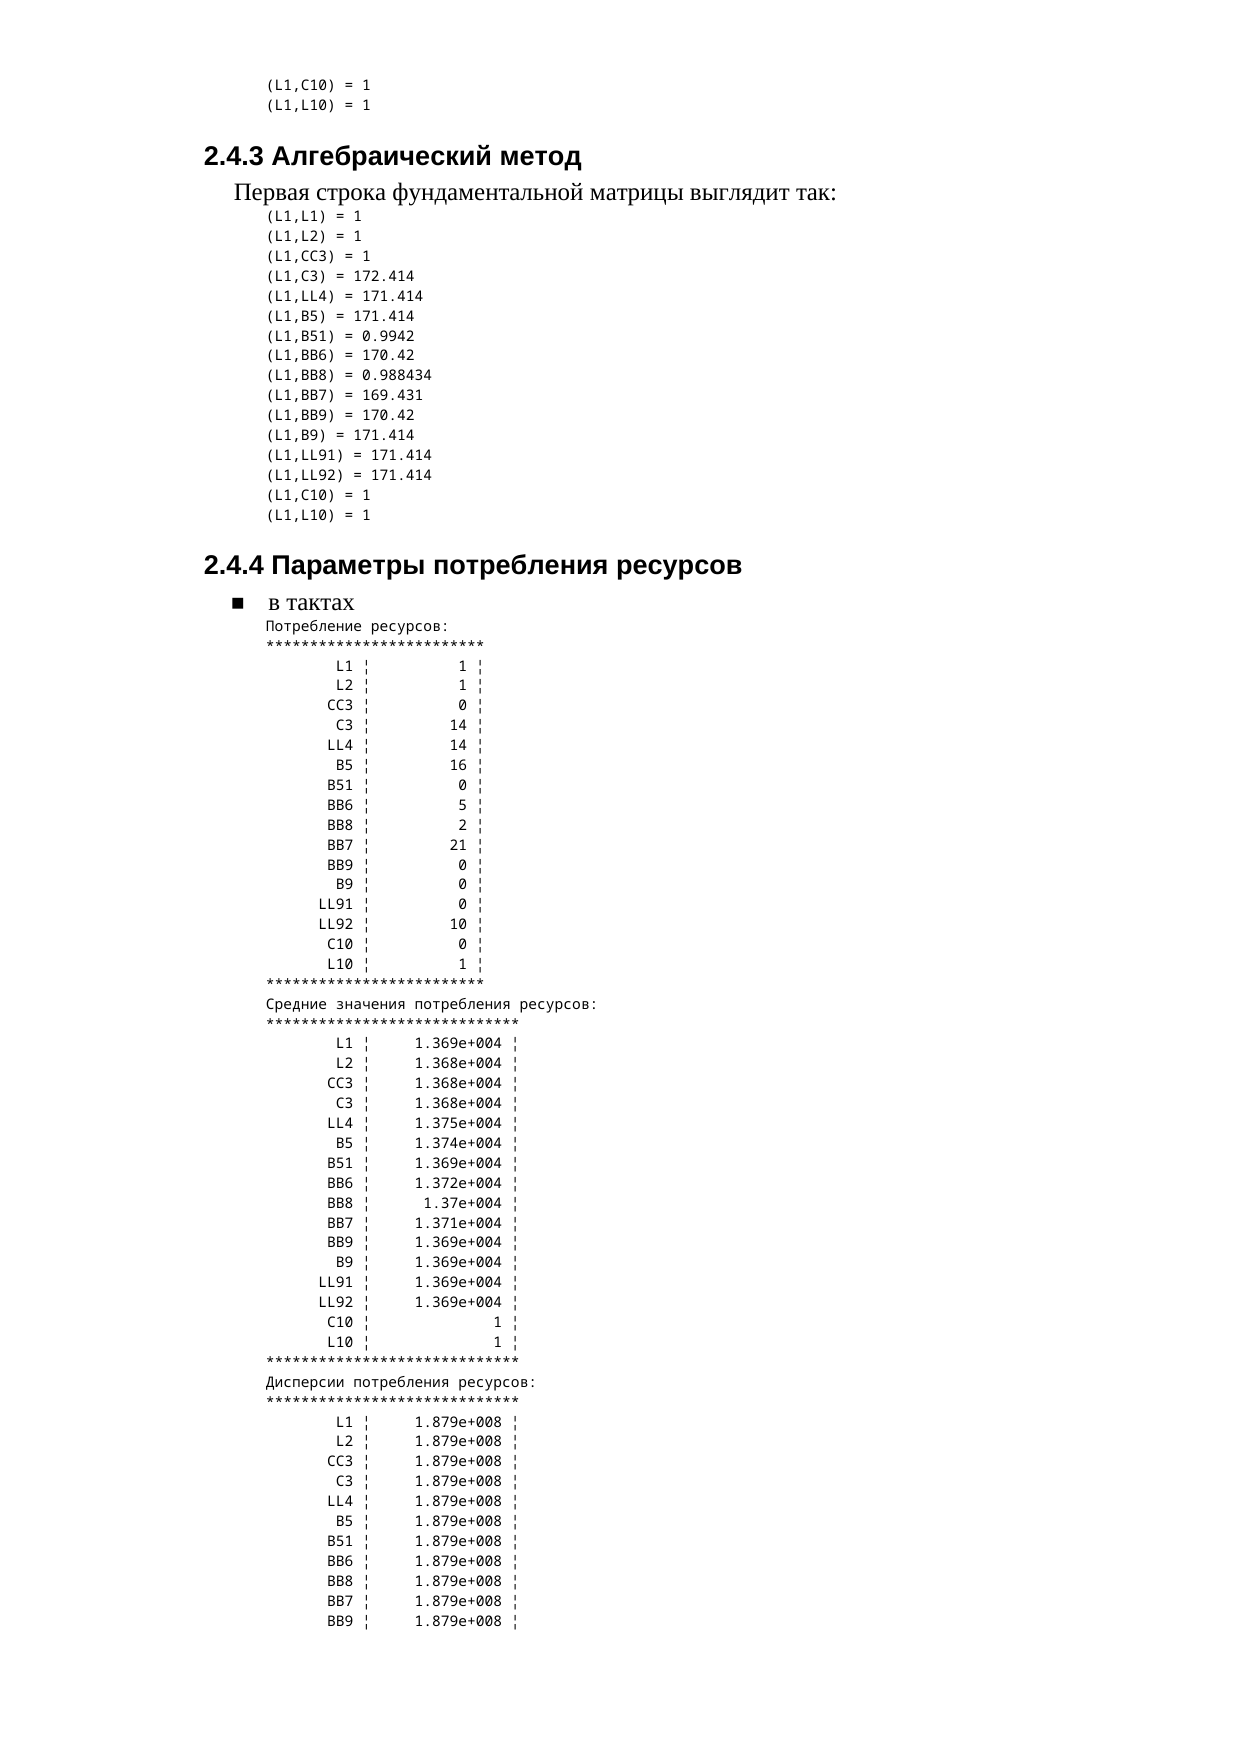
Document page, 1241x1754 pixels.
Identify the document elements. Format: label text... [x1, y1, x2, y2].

text (L1,BB8) = 0.988434 [266, 365, 1152, 385]
text CC3 ¦ 1.368e+004 ¦ [266, 1073, 1152, 1093]
text B5 ¦ 1.374e+004 ¦ [266, 1133, 1152, 1153]
text C3 ¦ 1.879e+008 ¦ [266, 1471, 1152, 1491]
list Первая строка фундаментальной матрицы выглядит так: [196, 177, 1152, 206]
text (L1,BB9) = 170.42 [266, 405, 1152, 425]
text (L1,LL91) = 171.414 [266, 445, 1152, 464]
text (L1,LL4) = 171.414 [266, 286, 1152, 305]
text (L1,B5) = 171.414 [266, 305, 1152, 325]
list в тактах [231, 587, 1152, 616]
text L1 ¦ 1.879e+008 ¦ [266, 1411, 1152, 1431]
text B51 ¦ 1.369e+004 ¦ [266, 1153, 1152, 1173]
text BB8 ¦ 1.879e+008 ¦ [266, 1571, 1152, 1590]
text BB9 ¦ 0 ¦ [266, 854, 1152, 874]
text LL91 ¦ 0 ¦ [266, 894, 1152, 914]
text B9 ¦ 0 ¦ [266, 874, 1152, 894]
text (L1,L2) = 1 [266, 226, 1152, 246]
text CC3 ¦ 0 ¦ [266, 695, 1152, 715]
text BB7 ¦ 21 ¦ [266, 834, 1152, 854]
text ***************************** [266, 1352, 1152, 1372]
text B5 ¦ 1.879e+008 ¦ [266, 1511, 1152, 1531]
text LL92 ¦ 1.369e+004 ¦ [266, 1292, 1152, 1312]
text L10 ¦ 1 ¦ [266, 954, 1152, 974]
text Средние значения потребления ресурсов: [266, 993, 1152, 1013]
text L1 ¦ 1.369e+004 ¦ [266, 1033, 1152, 1053]
text BB9 ¦ 1.879e+008 ¦ [266, 1610, 1152, 1630]
text (L1,L1) = 1 [266, 206, 1152, 226]
text L2 ¦ 1.879e+008 ¦ [266, 1431, 1152, 1451]
text ***************************** [266, 1013, 1152, 1033]
text (L1,L10) = 1 [266, 504, 1152, 524]
text BB8 ¦ 1.37e+004 ¦ [266, 1192, 1152, 1212]
text B5 ¦ 16 ¦ [266, 755, 1152, 775]
text LL92 ¦ 10 ¦ [266, 914, 1152, 934]
text BB7 ¦ 1.879e+008 ¦ [266, 1590, 1152, 1610]
text (L1,CC3) = 1 [266, 246, 1152, 266]
text BB6 ¦ 1.879e+008 ¦ [266, 1551, 1152, 1571]
text CC3 ¦ 1.879e+008 ¦ [266, 1451, 1152, 1471]
text BB6 ¦ 1.372e+004 ¦ [266, 1173, 1152, 1192]
text ***************************** [266, 1391, 1152, 1411]
text (L1,B51) = 0.9942 [266, 325, 1152, 345]
text (L1,L10) = 1 [266, 95, 1152, 115]
text (L1,LL92) = 171.414 [266, 464, 1152, 484]
text C3 ¦ 1.368e+004 ¦ [266, 1093, 1152, 1113]
text BB6 ¦ 5 ¦ [266, 794, 1152, 814]
text L2 ¦ 1 ¦ [266, 675, 1152, 695]
text BB9 ¦ 1.369e+004 ¦ [266, 1232, 1152, 1252]
text ************************* [266, 974, 1152, 993]
text LL4 ¦ 1.375e+004 ¦ [266, 1113, 1152, 1133]
text (L1,B9) = 171.414 [266, 425, 1152, 445]
text BB7 ¦ 1.371e+004 ¦ [266, 1212, 1152, 1232]
text Дисперсии потребления ресурсов: [266, 1372, 1152, 1391]
text C10 ¦ 1 ¦ [266, 1312, 1152, 1332]
text B51 ¦ 0 ¦ [266, 775, 1152, 794]
text BB8 ¦ 2 ¦ [266, 814, 1152, 834]
text (L1,C10) = 1 [266, 484, 1152, 504]
text C10 ¦ 0 ¦ [266, 934, 1152, 954]
text (L1,BB6) = 170.42 [266, 345, 1152, 365]
text Потребление ресурсов: [266, 616, 1152, 635]
subtitle Алгебраический метод [196, 140, 1152, 171]
text L10 ¦ 1 ¦ [266, 1332, 1152, 1352]
text (L1,BB7) = 169.431 [266, 385, 1152, 405]
text ************************* [266, 635, 1152, 655]
text B51 ¦ 1.879e+008 ¦ [266, 1531, 1152, 1551]
text LL91 ¦ 1.369e+004 ¦ [266, 1272, 1152, 1292]
subtitle Параметры потребления ресурсов [196, 549, 1152, 581]
text L1 ¦ 1 ¦ [266, 655, 1152, 675]
text B9 ¦ 1.369e+004 ¦ [266, 1252, 1152, 1272]
text L2 ¦ 1.368e+004 ¦ [266, 1053, 1152, 1073]
text C3 ¦ 14 ¦ [266, 715, 1152, 735]
text LL4 ¦ 14 ¦ [266, 735, 1152, 755]
text (L1,C10) = 1 [266, 75, 1152, 95]
text (L1,C3) = 172.414 [266, 266, 1152, 286]
text LL4 ¦ 1.879e+008 ¦ [266, 1491, 1152, 1511]
